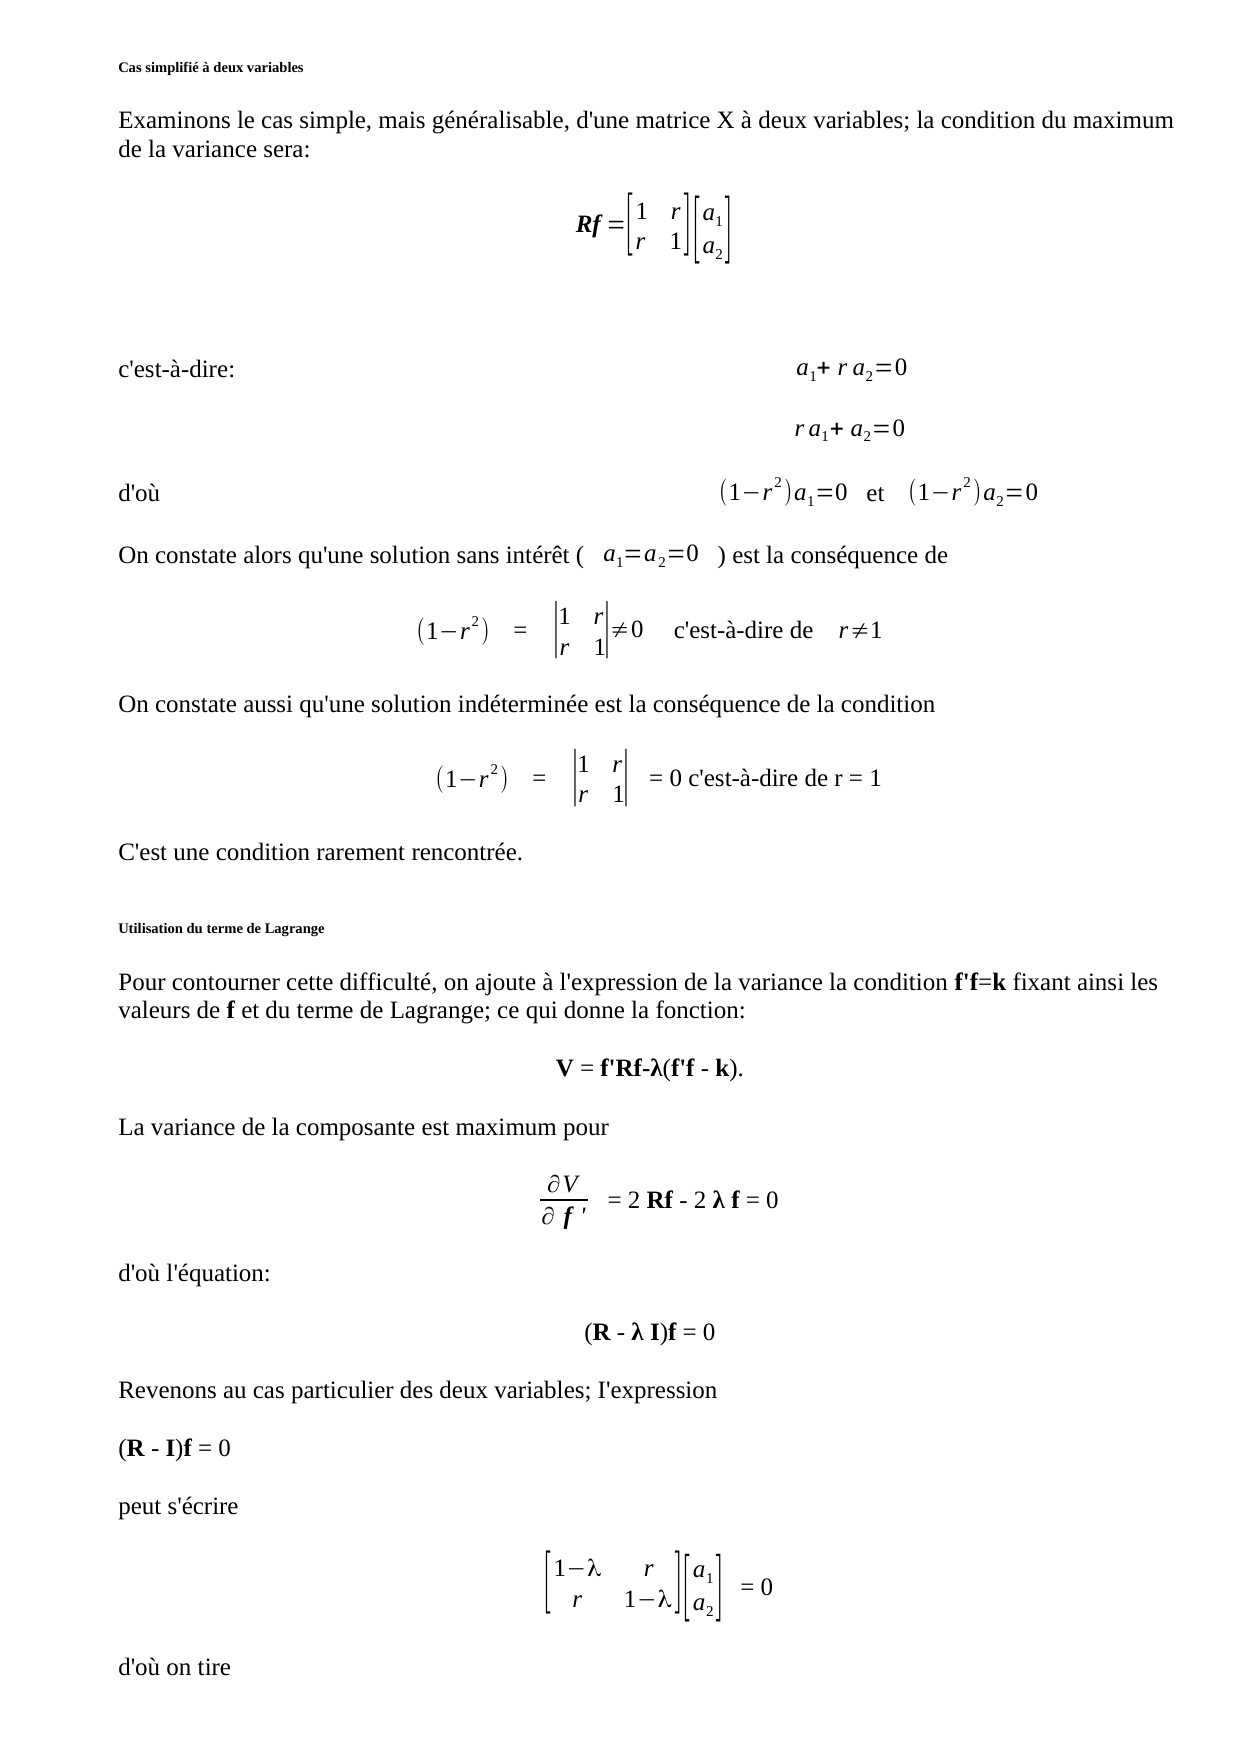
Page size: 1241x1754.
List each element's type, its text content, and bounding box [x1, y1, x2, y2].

text La variance de la composante est maximum pour [118, 1112, 1181, 1141]
text Revenons au cas particulier des deux variables; I'expression [118, 1375, 1181, 1404]
subtitle Cas simplifié à deux variables [118, 59, 1181, 76]
subtitle Utilisation du terme de Lagrange [118, 920, 1181, 937]
text V = f'Rf-λ(f'f - k). [118, 1053, 1181, 1082]
text peut s'écrire [118, 1491, 1181, 1520]
text On constate aussi qu'une solution indéterminée est la conséquence de la condition [118, 689, 1181, 718]
text d'où on tire [118, 1652, 1181, 1681]
text d'où et [118, 475, 1181, 510]
text On constate alors qu'une solution sans intérêt () est la conséquence de [118, 539, 1181, 571]
text = 0 [118, 1550, 1181, 1622]
text (R - λ I)f = 0 [118, 1317, 1181, 1346]
text = = 0 c'est-à-dire de r = 1 [118, 748, 1181, 808]
text Pour contourner cette difficulté, on ajoute à l'expression de la variance la condition f'f=k fixant ainsi les valeurs de f et du terme de Lagrange; ce qui donne la fonction: [118, 967, 1181, 1024]
text c'est-à-dire: [118, 353, 1181, 384]
text C'est une condition rarement rencontrée. [118, 837, 1181, 866]
text = c'est-à-dire de [118, 600, 1181, 660]
text (R - I)f = 0 [118, 1433, 1181, 1462]
text d'où l'équation: [118, 1258, 1181, 1287]
text Examinons le cas simple, mais généralisable, d'une matrice X à deux variables; la condition du maximum de la variance sera: [118, 105, 1181, 163]
text = 2 Rf - 2 λ f = 0 [118, 1170, 1181, 1229]
